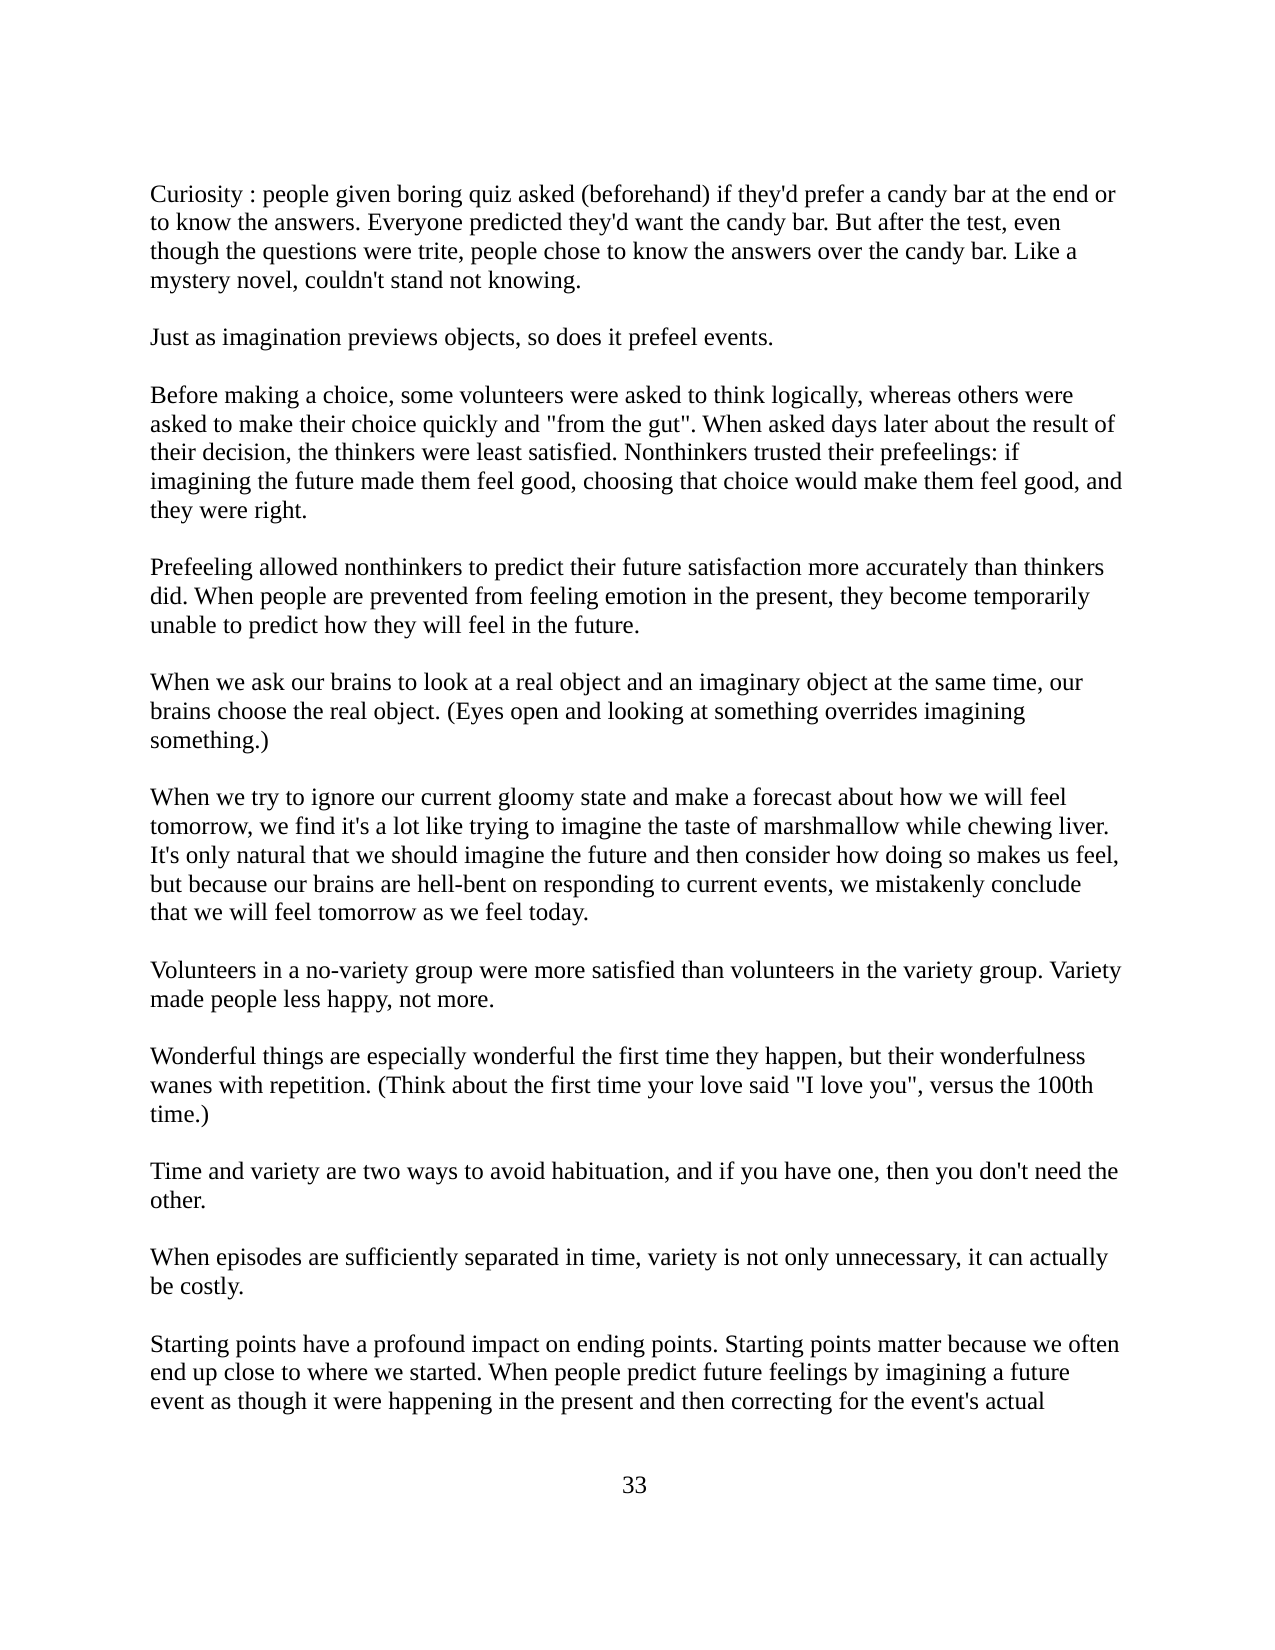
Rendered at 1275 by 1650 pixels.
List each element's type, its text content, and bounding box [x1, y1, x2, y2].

text Curiosity : people given boring quiz asked (beforehand) if they'd prefer a candy bar at the end or to know the answers. Everyone predicted they'd want the candy bar. But after the test, even though the questions were trite, people chose to know the answers over the candy bar. Like a mystery novel, couldn't stand not knowing. Just as imagination previews objects, so does it prefeel events. Before making a choice, some volunteers were asked to think logically, whereas others were asked to make their choice quickly and "from the gut". When asked days later about the result of their decision, the thinkers were least satisfied. Nonthinkers trusted their prefeelings: if imagining the future made them feel good, choosing that choice would make them feel good, and they were right. Prefeeling allowed nonthinkers to predict their future satisfaction more accurately than thinkers did. When people are prevented from feeling emotion in the present, they become temporarily unable to predict how they will feel in the future. When we ask our brains to look at a real object and an imaginary object at the same time, our brains choose the real object. (Eyes open and looking at something overrides imagining something.) When we try to ignore our current gloomy state and make a forecast about how we will feel tomorrow, we find it's a lot like trying to imagine the taste of marshmallow while chewing liver. It's only natural that we should imagine the future and then consider how doing so makes us feel, but because our brains are hell-bent on responding to current events, we mistakenly conclude that we will feel tomorrow as we feel today. Volunteers in a no-variety group were more satisfied than volunteers in the variety group. Variety made people less happy, not more. Wonderful things are especially wonderful the first time they happen, but their wonderfulness wanes with repetition. (Think about the first time your love said "I love you", versus the 100th time.) Time and variety are two ways to avoid habituation, and if you have one, then you don't need the other. When episodes are sufficiently separated in time, variety is not only unnecessary, it can actually be costly. Starting points have a profound impact on ending points. Starting points matter because we often end up close to where we started. When people predict future feelings by imagining a future event as though it were happening in the present and then correcting for the event's actual [150, 150, 1125, 1415]
